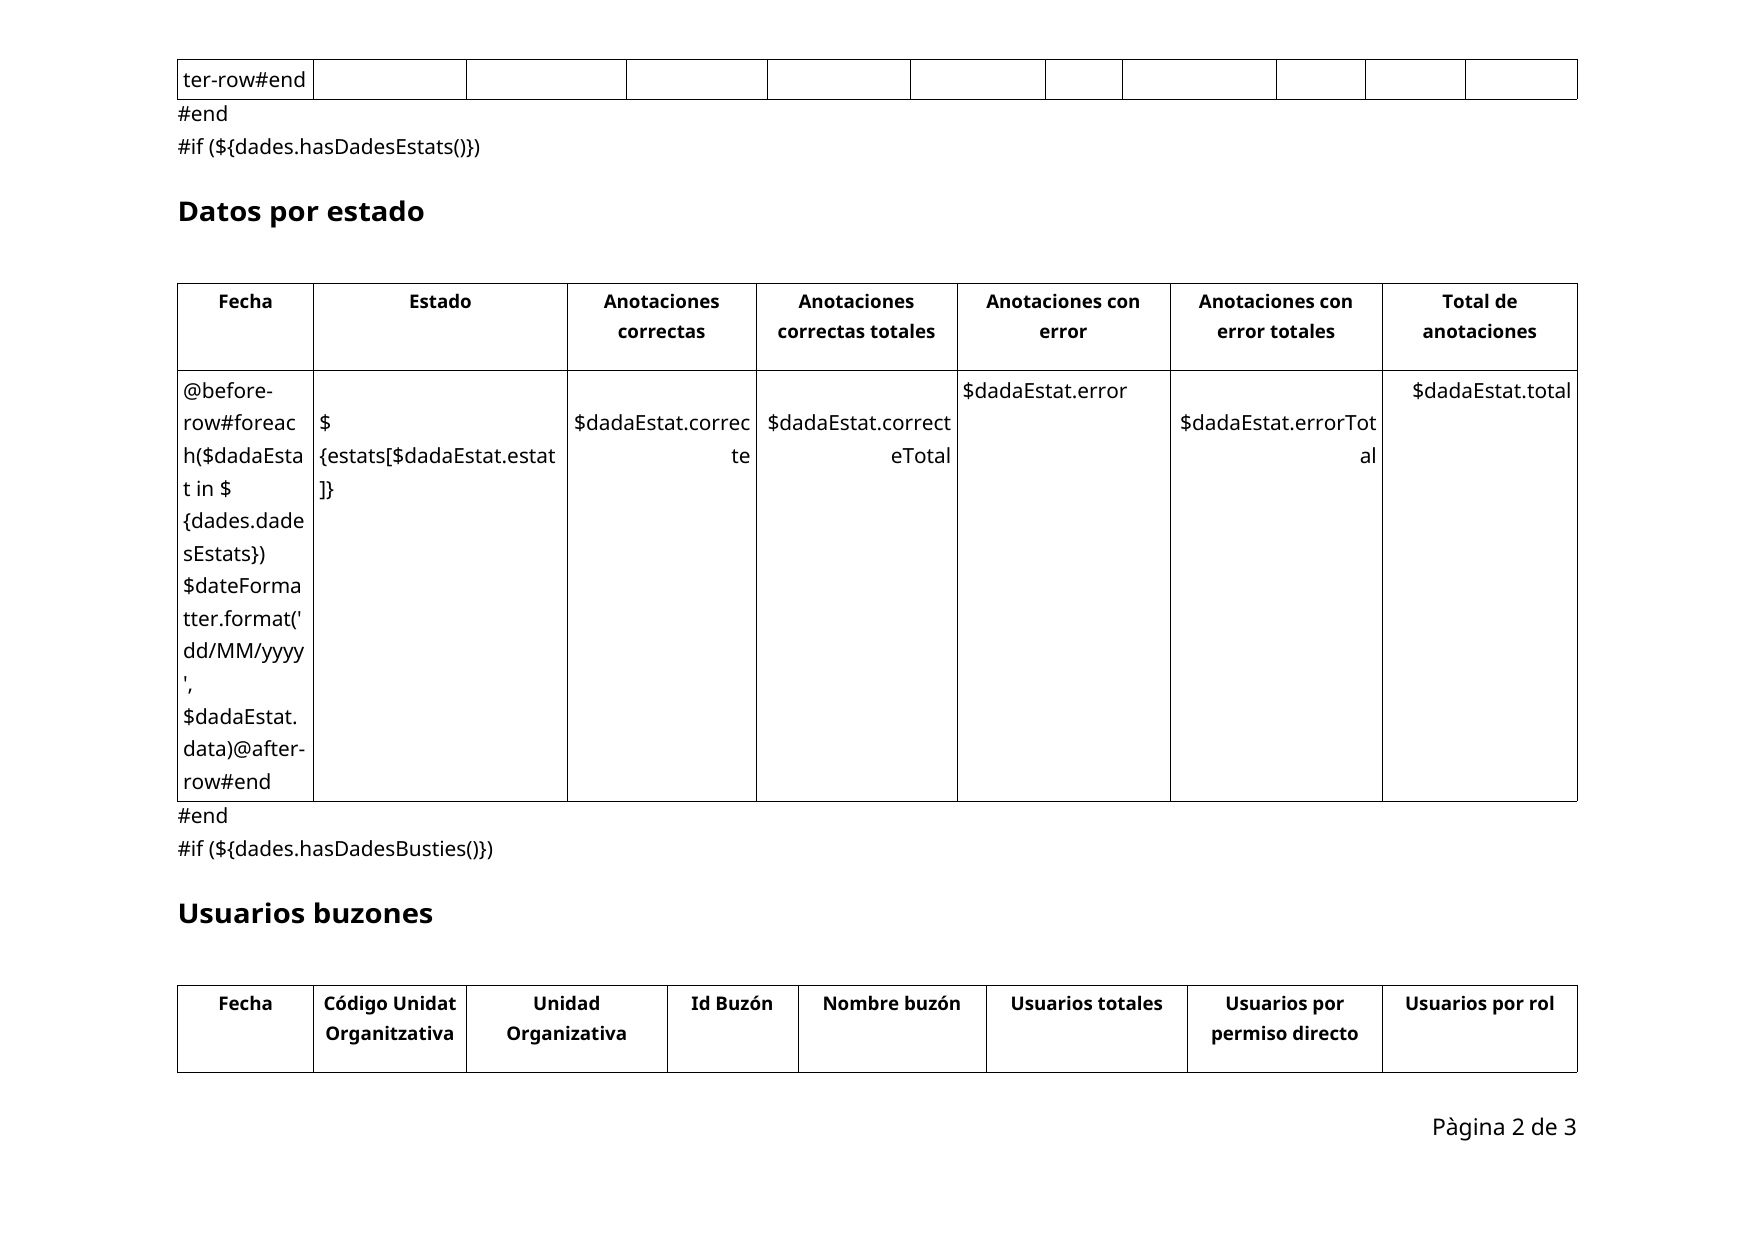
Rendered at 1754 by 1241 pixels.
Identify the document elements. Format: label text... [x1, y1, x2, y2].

table_header Usuarios totales [987, 986, 1187, 1072]
table_header Anotaciones correctas [568, 284, 756, 370]
table_cell [467, 60, 626, 99]
table_cell [911, 60, 1045, 99]
text #end [177, 802, 1577, 830]
table_cell ${estats[$dadaEstat.estat]} [314, 371, 567, 801]
table_cell [627, 60, 767, 99]
table_cell $dadaEstat.correcteTotal [757, 371, 957, 801]
table_cell [768, 60, 910, 99]
table_header Anotaciones correctas totales [757, 284, 957, 370]
table_cell $dadaEstat.total [1383, 371, 1577, 801]
table_header Código Unidat Organitzativa [314, 986, 466, 1072]
table_header Anotaciones con error [958, 284, 1170, 370]
text #if (${dades.hasDadesBusties()}) [177, 834, 1577, 862]
table_header Unidad Organizativa [467, 986, 667, 1072]
table_cell [1123, 60, 1276, 99]
text #if (${dades.hasDadesEstats()}) [177, 132, 1577, 160]
table_header Id Buzón [668, 986, 798, 1072]
table_cell ter-row#end [178, 60, 313, 99]
text #end [177, 100, 1577, 128]
table_cell $dadaEstat.error [958, 371, 1170, 801]
table_header Total de anotaciones [1383, 284, 1577, 370]
table_header Usuarios por rol [1383, 986, 1577, 1072]
table_cell $dadaEstat.correcte [568, 371, 756, 801]
table_cell [1046, 60, 1122, 99]
table_header Estado [314, 284, 567, 370]
table_header Fecha [178, 986, 313, 1072]
table_header Anotaciones con error totales [1171, 284, 1382, 370]
table_cell $dadaEstat.errorTotal [1171, 371, 1382, 801]
text Usuarios buzones [177, 894, 1577, 931]
table_cell [1366, 60, 1465, 99]
table_cell [1277, 60, 1365, 99]
table_cell [1466, 60, 1577, 99]
table_cell @before-row#foreach($dadaEstat in ${dades.dadesEstats})$dateFormatter.format('dd/MM/yyyy', $dadaEstat.data)@after-row#end [178, 371, 313, 801]
table_header Usuarios por permiso directo [1188, 986, 1382, 1072]
table_cell [314, 60, 466, 99]
table_header Fecha [178, 284, 313, 370]
table_header Nombre buzón [799, 986, 986, 1072]
text Datos por estado [177, 192, 1577, 229]
